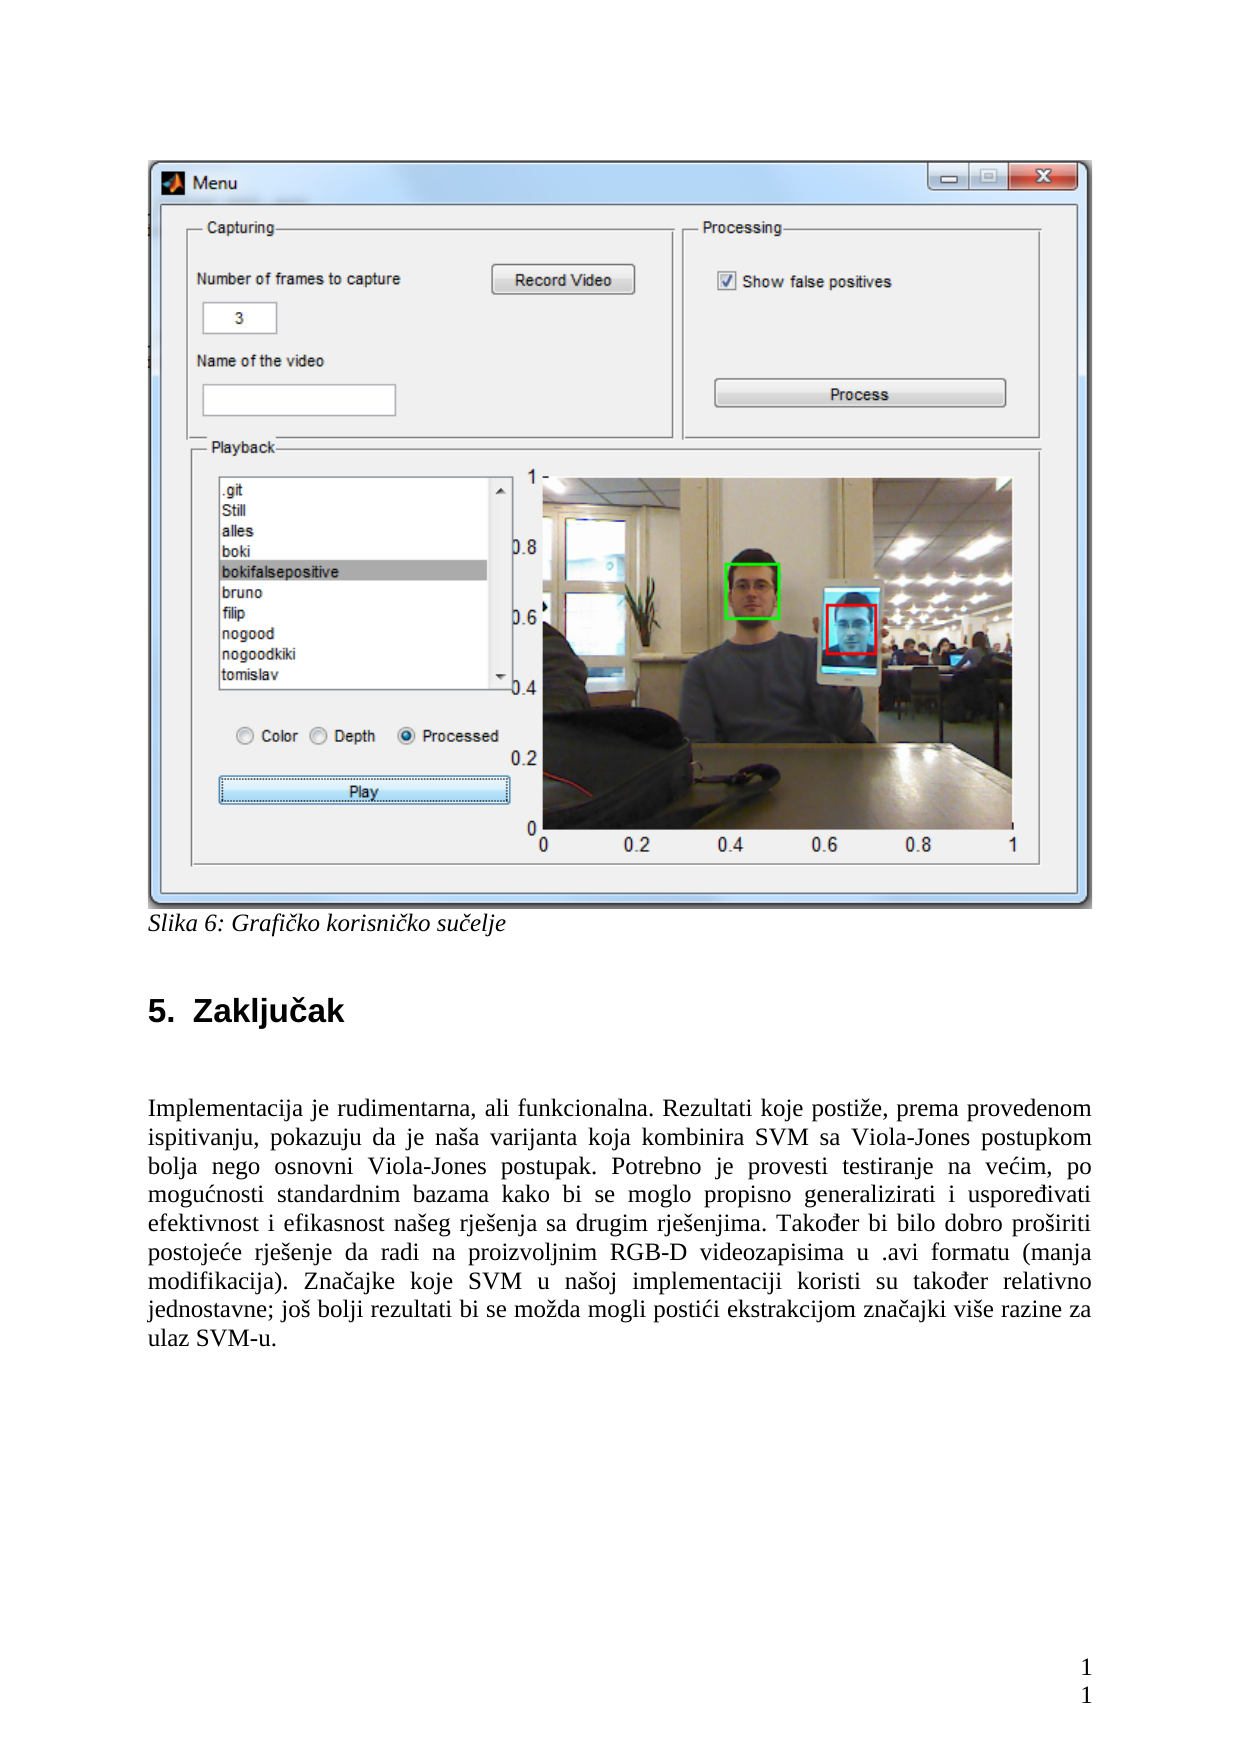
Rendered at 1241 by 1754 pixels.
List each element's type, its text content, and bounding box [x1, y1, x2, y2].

text Slika 6: Grafičko korisničko sučelje [148, 909, 1092, 937]
subtitle Zaključak [148, 991, 1093, 1029]
picture [147, 160, 1093, 909]
text Implementacija je rudimentarna, ali funkcionalna. Rezultati koje postiže, prema provedenom ispitivanju, pokazuju da je naša varijanta koja kombinira SVM sa Viola-Jones postupkom bolja nego osnovni Viola-Jones postupak. Potrebno je provesti testiranje na većim, po mogućnosti standardnim bazama kako bi se moglo propisno generalizirati i uspoređivati efektivnost i efikasnost našeg rješenja sa drugim rješenjima. Također bi bilo dobro proširiti postojeće rješenje da radi na proizvoljnim RGB-D videozapisima u .avi formatu (manja modifikacija). Značajke koje SVM u našoj implementaciji koristi su također relativno jednostavne; još bolji rezultati bi se možda mogli postići ekstrakcijom značajki više razine za ulaz SVM-u. [148, 1093, 1093, 1352]
